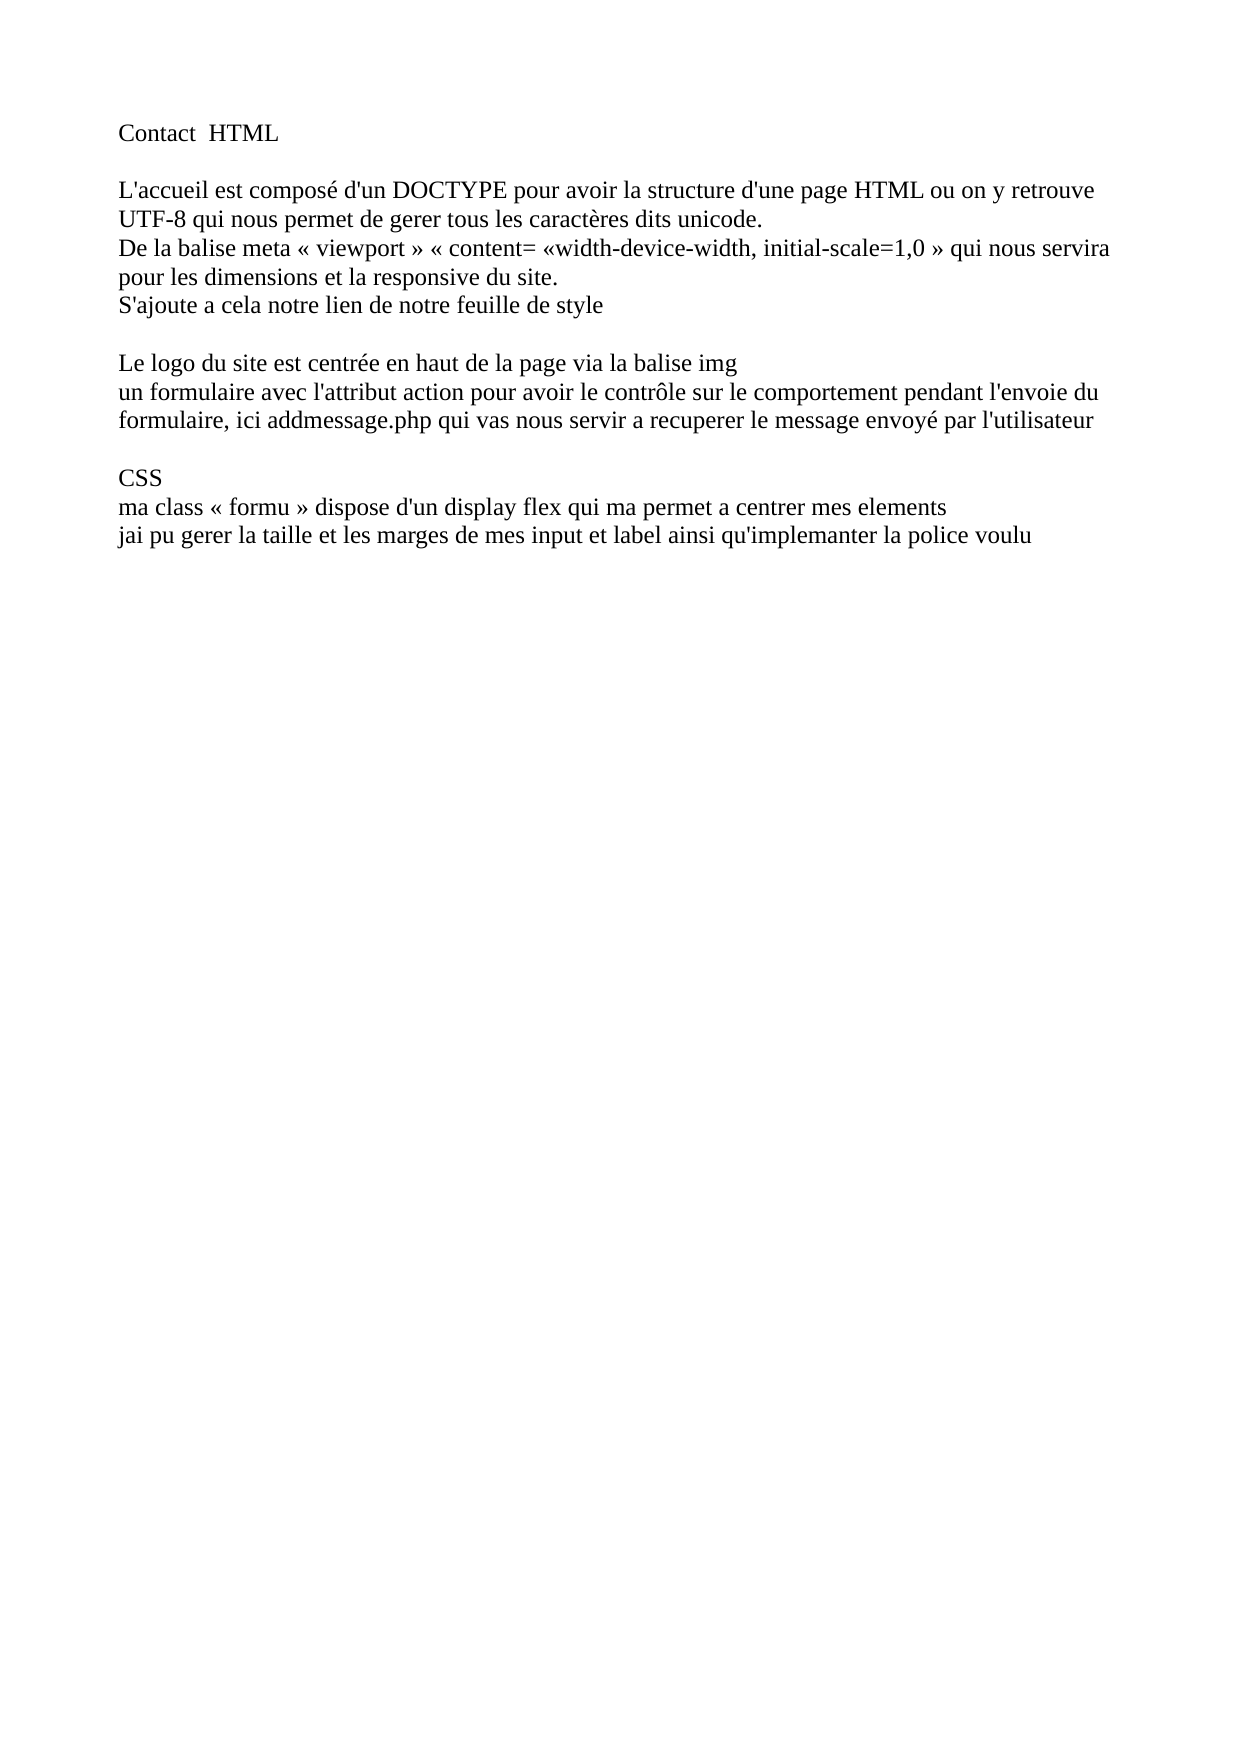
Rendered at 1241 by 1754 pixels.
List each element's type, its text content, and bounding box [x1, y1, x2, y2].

text CSS ma class « formu » dispose d'un display flex qui ma permet a centrer mes elements jai pu gerer la taille et les marges de mes input et label ainsi qu'implemanter la police voulu [118, 463, 1122, 549]
text Contact HTML [118, 118, 1122, 147]
text L'accueil est composé d'un DOCTYPE pour avoir la structure d'une page HTML ou on y retrouve UTF-8 qui nous permet de gerer tous les caractères dits unicode. De la balise meta « viewport » « content= «width-device-width, initial-scale=1,0 » qui nous servira pour les dimensions et la responsive du site. S'ajoute a cela notre lien de notre feuille de style [118, 176, 1122, 348]
text Le logo du site est centrée en haut de la page via la balise img un formulaire avec l'attribut action pour avoir le contrôle sur le comportement pendant l'envoie du formulaire, ici addmessage.php qui vas nous servir a recuperer le message envoyé par l'utilisateur [118, 348, 1122, 434]
